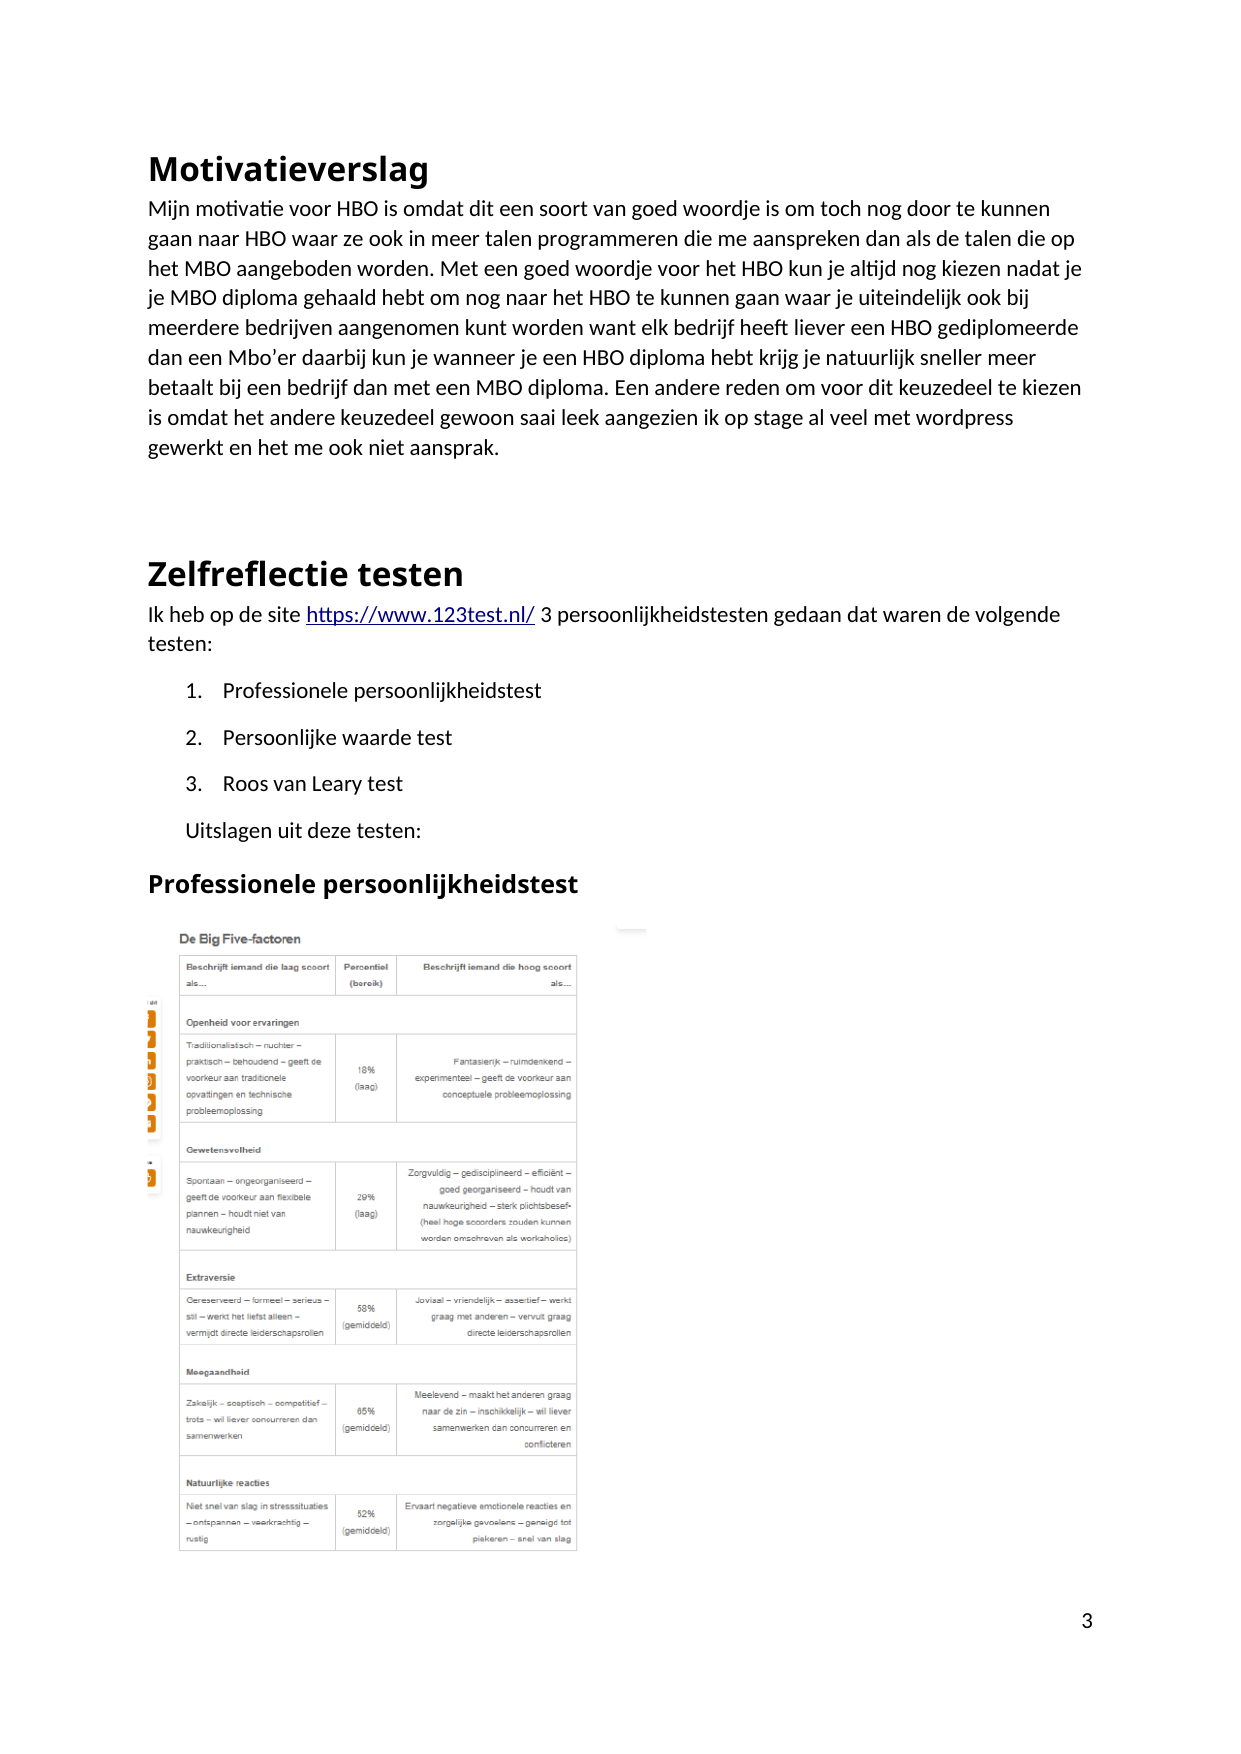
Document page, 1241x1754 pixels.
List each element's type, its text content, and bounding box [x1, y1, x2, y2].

list Persoonlijke waarde test [185, 723, 1093, 751]
text Uitslagen uit deze testen: [185, 816, 1093, 844]
text Mijn motivatie voor HBO is omdat dit een soort van goed woordje is om toch nog door te kunnen gaan naar HBO waar ze ook in meer talen programmeren die me aanspreken dan als de talen die op het MBO aangeboden worden. Met een goed woordje voor het HBO kun je altijd nog kiezen nadat je je MBO diploma gehaald hebt om nog naar het HBO te kunnen gaan waar je uiteindelijk ook bij meerdere bedrijven aangenomen kunt worden want elk bedrijf heeft liever een HBO gediplomeerde dan een Mbo’er daarbij kun je wanneer je een HBO diploma hebt krijg je natuurlijk sneller meer betaalt bij een bedrijf dan met een MBO diploma. Een andere reden om voor dit keuzedeel te kiezen is omdat het andere keuzedeel gewoon saai leek aangezien ik op stage al veel met wordpress gewerkt en het me ook niet aansprak. [148, 194, 1093, 461]
subtitle Motivatieverslag [148, 145, 1093, 191]
text Ik heb op de site https://www.123test.nl/ 3 persoonlijkheidstesten gedaan dat waren de volgende testen: [148, 600, 1093, 658]
list Roos van Leary test [185, 769, 1093, 797]
subtitle Zelfreflectie testen [148, 551, 1093, 597]
subtitle Professionele persoonlijkheidstest [148, 867, 1093, 901]
list Professionele persoonlijkheidstest [185, 676, 1093, 704]
